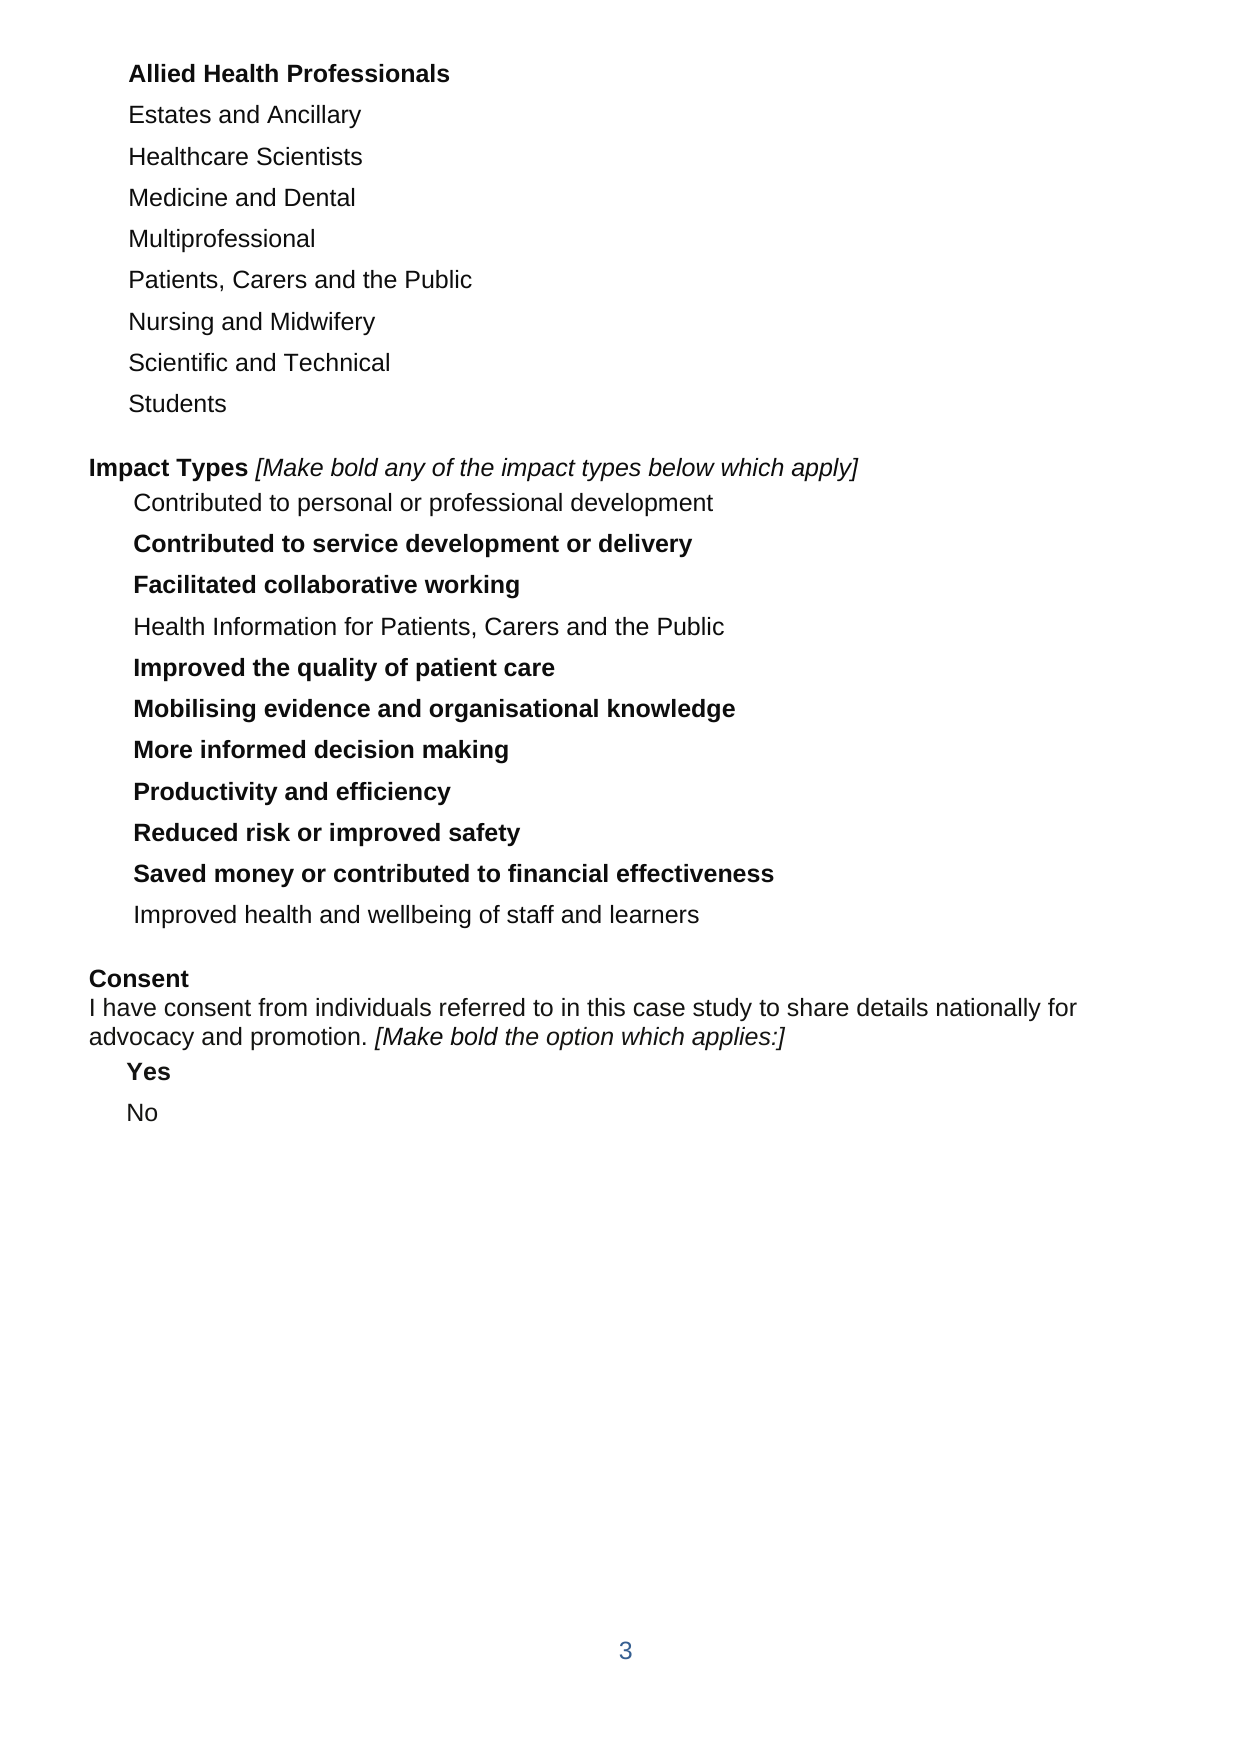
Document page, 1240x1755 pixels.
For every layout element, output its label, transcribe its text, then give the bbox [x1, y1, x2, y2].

text Patients, Carers and the Public [128, 265, 1151, 294]
text Scientific and Technical [128, 348, 1151, 377]
text Consent [89, 964, 1151, 993]
text I have consent from individuals referred to in this case study to share details nationally for advocacy and promotion. [Make bold the option which applies:] [89, 993, 1151, 1050]
text Facilitated collaborative working [133, 570, 1151, 599]
text Contributed to service development or delivery [133, 529, 1151, 558]
text Multiprofessional [128, 224, 1151, 253]
text Saved money or contributed to financial effectiveness [133, 859, 1151, 888]
text No [126, 1098, 1151, 1127]
text Mobilising evidence and organisational knowledge [133, 694, 1151, 723]
text Contributed to personal or professional development [133, 488, 1151, 517]
text Productivity and efficiency [133, 777, 1151, 805]
text Health Information for Patients, Carers and the Public [133, 612, 1151, 640]
text Students [128, 389, 1151, 418]
text Yes [126, 1057, 1151, 1085]
text Medicine and Dental [128, 183, 1151, 212]
text Nursing and Midwifery [128, 307, 1151, 335]
text Healthcare Scientists [128, 142, 1151, 170]
text Allied Health Professionals [128, 59, 1151, 88]
text Improved the quality of patient care [133, 653, 1151, 682]
text Estates and Ancillary [128, 100, 1151, 129]
text More informed decision making [133, 735, 1151, 764]
text Improved health and wellbeing of staff and learners [133, 900, 1151, 929]
text Reduced risk or improved safety [133, 818, 1151, 847]
text Impact Types [Make bold any of the impact types below which apply] [89, 453, 1151, 482]
